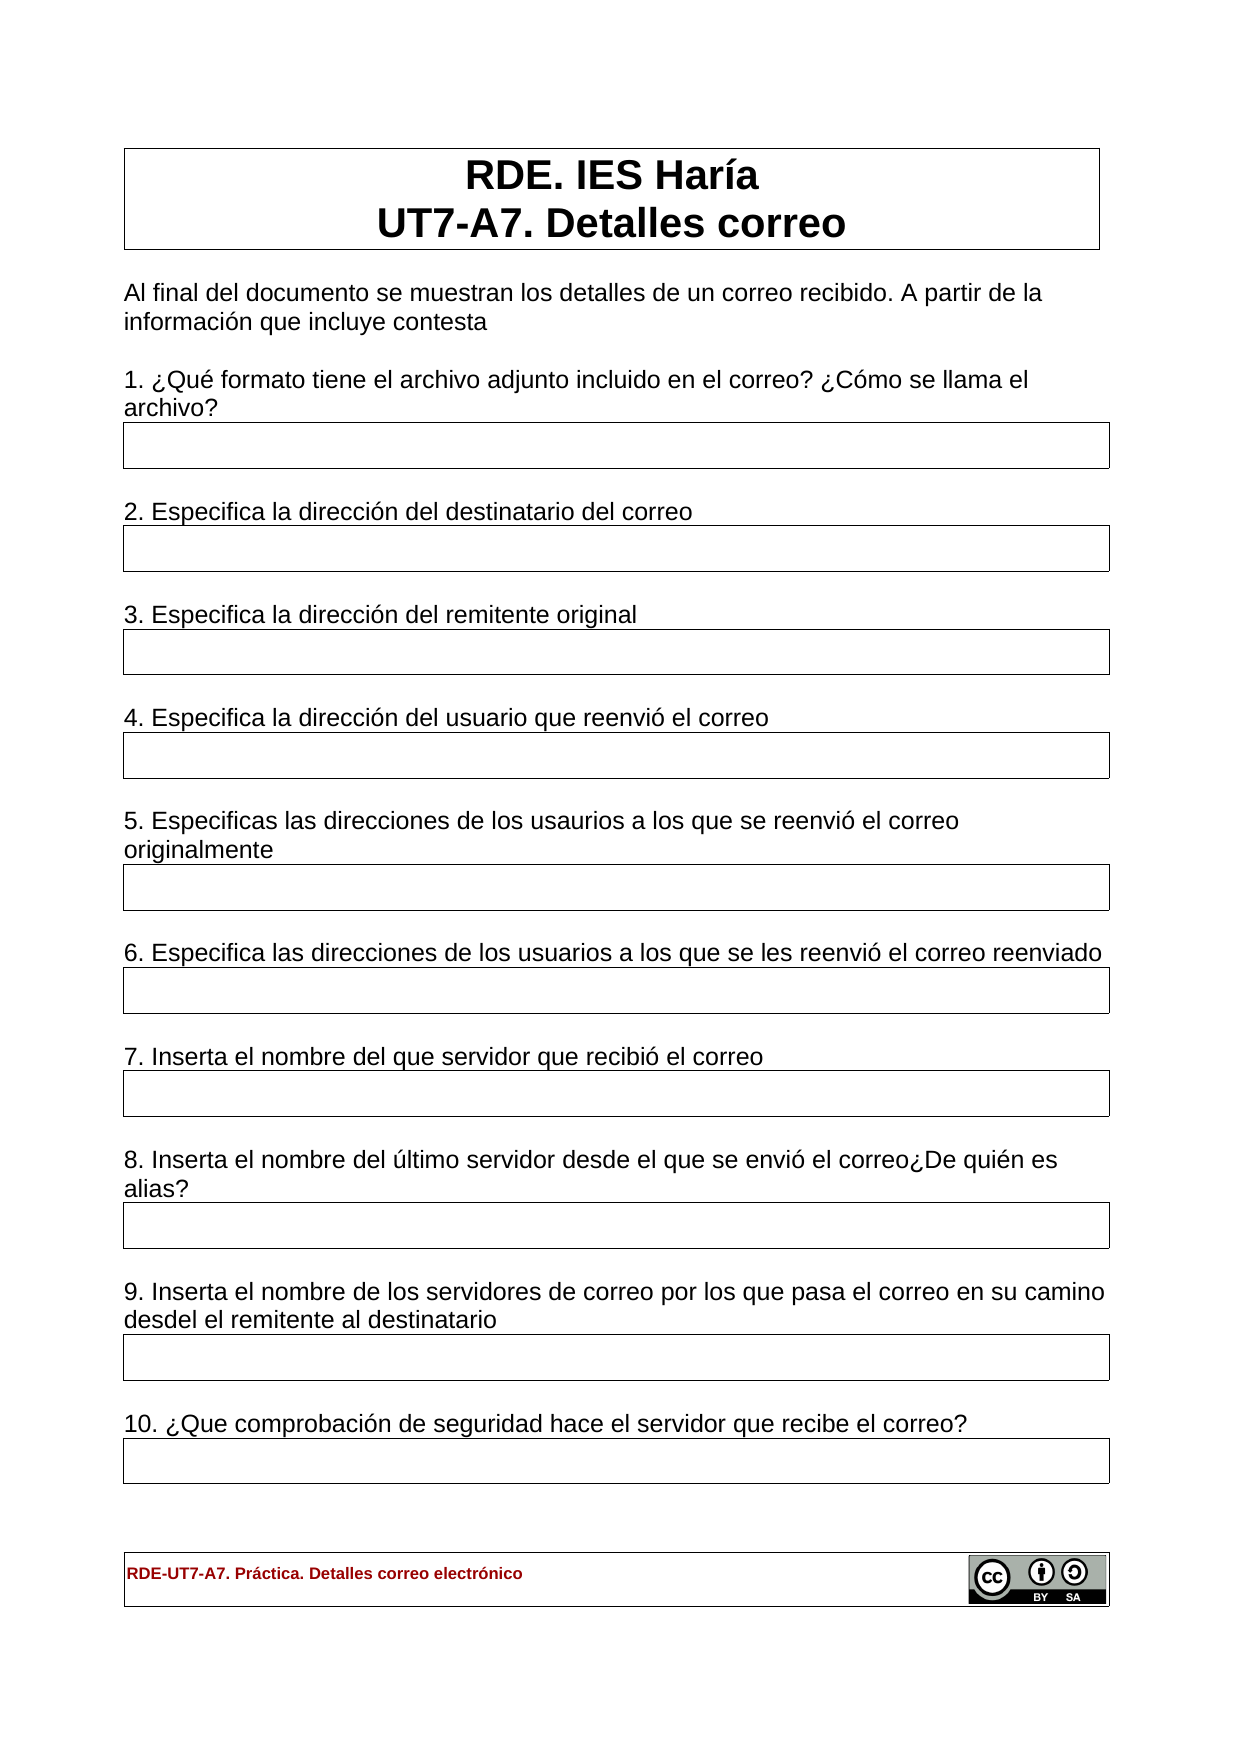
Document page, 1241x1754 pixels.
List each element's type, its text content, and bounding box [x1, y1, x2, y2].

text 10. ¿Que comprobación de seguridad hace el servidor que recibe el correo? [123, 1409, 1109, 1437]
table_header [124, 1335, 1109, 1380]
text 6. Especifica las direcciones de los usuarios a los que se les reenvió el correo reenviado [123, 938, 1109, 967]
text 4. Especifica la dirección del usuario que reenvió el correo [123, 703, 1109, 732]
text 3. Especifica la dirección del remitente original [123, 600, 1109, 629]
table_header [124, 423, 1109, 468]
text 8. Inserta el nombre del último servidor desde el que se envió el correo¿De quién es alias? [123, 1145, 1109, 1202]
text 1. ¿Qué formato tiene el archivo adjunto incluido en el correo? ¿Cómo se llama el archivo? [123, 365, 1109, 422]
table_header [124, 630, 1109, 674]
table_header [124, 968, 1109, 1013]
table_header [124, 733, 1109, 777]
picture [968, 1555, 1107, 1604]
text UT7-A7. Detalles correo [125, 196, 1099, 249]
text Al final del documento se muestran los detalles de un correo recibido. A partir de la información que incluye contesta [123, 278, 1109, 336]
table_header [124, 526, 1109, 571]
text 9. Inserta el nombre de los servidores de correo por los que pasa el correo en su camino desdel el remitente al destinatario [123, 1277, 1109, 1334]
text 5. Especificas las direcciones de los usaurios a los que se reenvió el correo originalmente [123, 806, 1109, 864]
table_header [124, 865, 1109, 909]
text 7. Inserta el nombre del que servidor que recibió el correo [123, 1042, 1109, 1070]
table_header [124, 1203, 1109, 1248]
text RDE. IES Haría [125, 149, 1099, 196]
text 2. Especifica la dirección del destinatario del correo [123, 497, 1109, 525]
table_header [124, 1071, 1109, 1116]
table_header [124, 1439, 1109, 1483]
